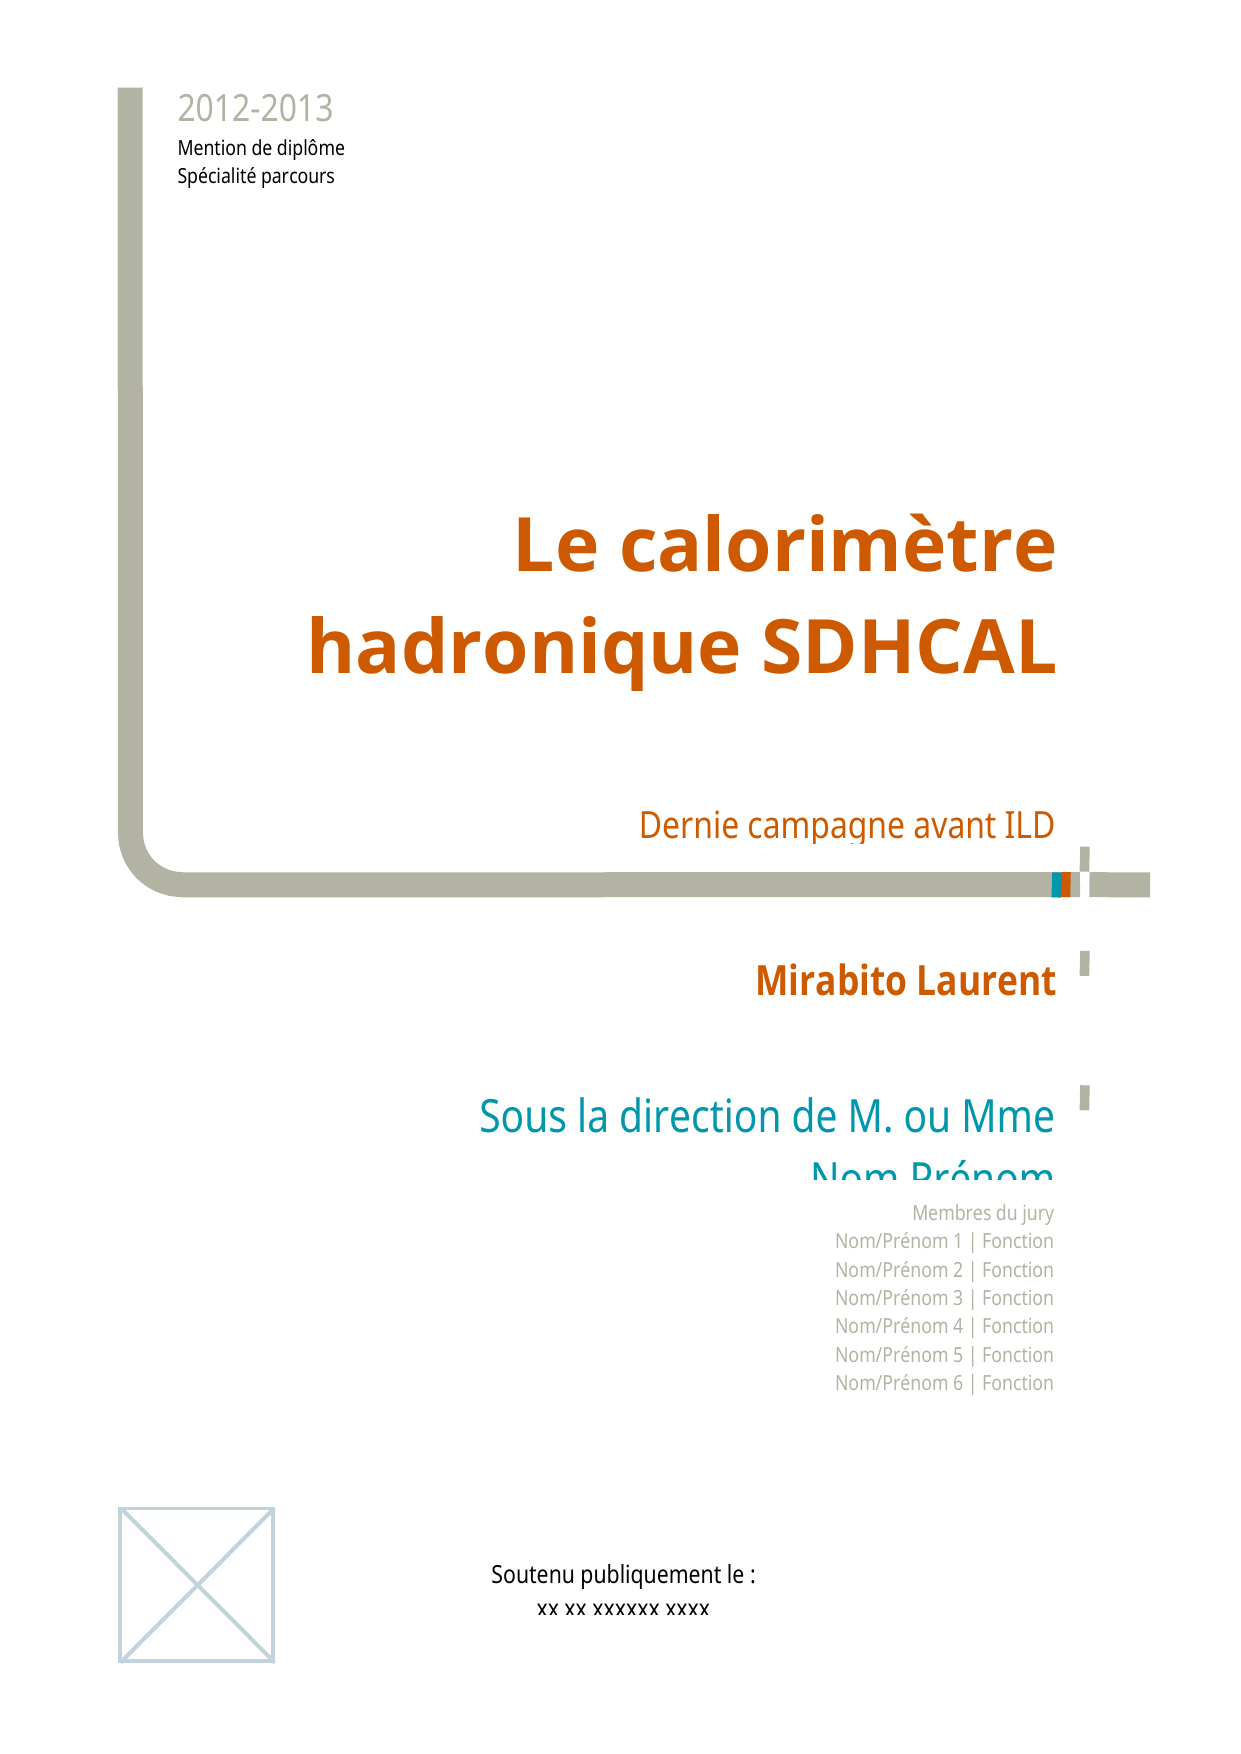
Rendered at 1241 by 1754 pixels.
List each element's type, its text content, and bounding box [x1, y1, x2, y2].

text 2012-2013 [177, 82, 1051, 133]
text Dernie campagne avant ILD [623, 798, 1056, 844]
text Nom/Prénom 3 | Fonction [197, 1283, 1054, 1312]
text Nom/Prénom 6 | Fonction [197, 1368, 1054, 1397]
text Nom Prénom [198, 1146, 1055, 1180]
text Mention de diplôme [177, 133, 1051, 161]
text Nom/Prénom 1 | Fonction [197, 1226, 1054, 1255]
text Soutenu publiquement le : [311, 1556, 935, 1590]
text Spécialité parcours [177, 161, 1051, 189]
text Le calorimètre hadronique SDHCAL [175, 491, 1058, 695]
text Membres du jury [197, 1198, 1054, 1226]
text xx xx xxxxxx xxxx [311, 1590, 935, 1615]
text Nom/Prénom 5 | Fonction [197, 1340, 1054, 1368]
text Nom/Prénom 4 | Fonction [197, 1312, 1054, 1340]
text Mirabito Laurent [624, 951, 1057, 996]
text Sous la direction de M. ou Mme [198, 1084, 1055, 1146]
text Nom/Prénom 2 | Fonction [197, 1255, 1054, 1283]
